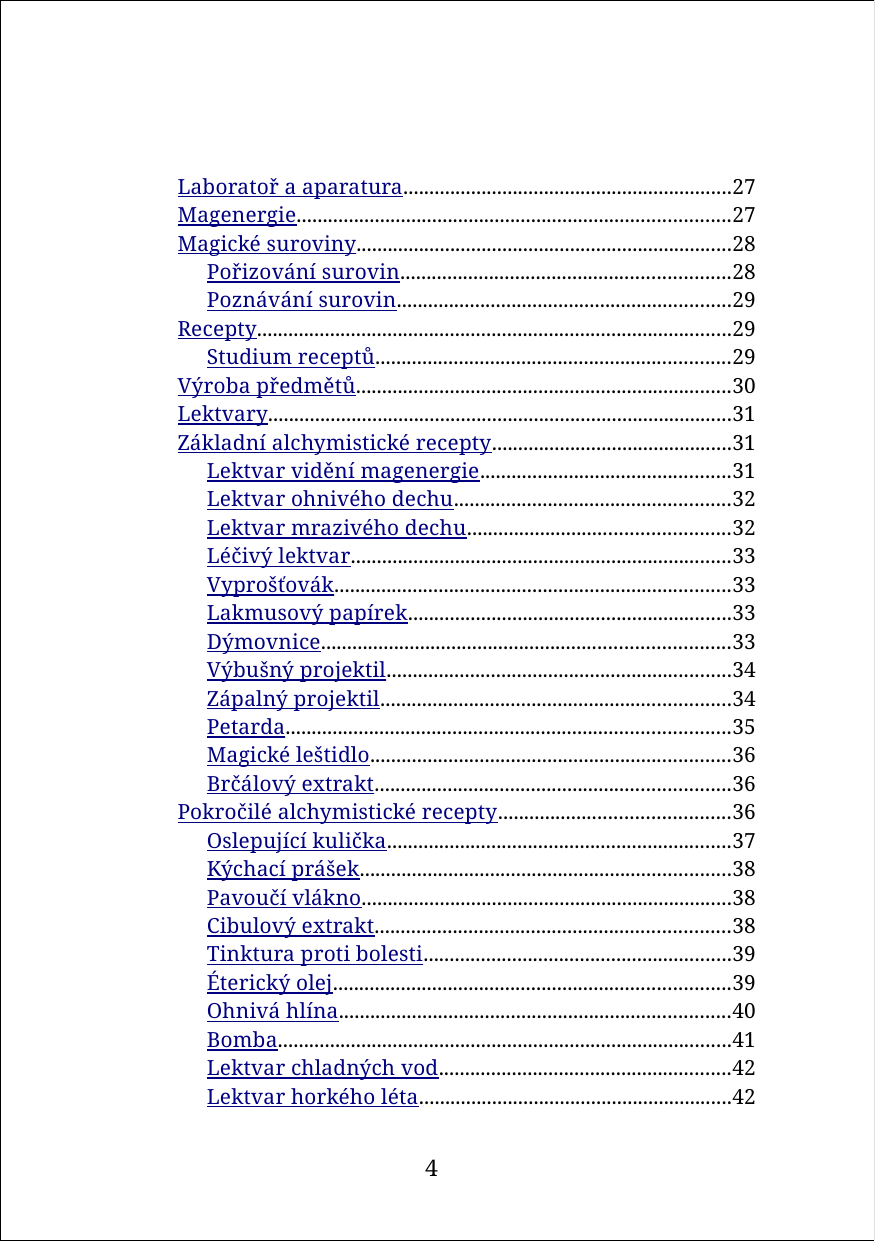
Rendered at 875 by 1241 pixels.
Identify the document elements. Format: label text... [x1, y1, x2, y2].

text Lektvar chladných vod 42 [207, 1053, 756, 1082]
text Zápalný projektil 34 [207, 684, 756, 712]
text Základní alchymistické recepty 31 [177, 428, 756, 456]
text Dýmovnice 33 [207, 627, 756, 655]
text Magenergie 27 [177, 200, 756, 229]
text Vyprošťovák 33 [207, 570, 756, 598]
text Magické leštidlo 36 [207, 741, 756, 769]
text Poznávání surovin 29 [207, 286, 756, 314]
text Brčálový extrakt 36 [207, 769, 756, 797]
text Kýchací prášek 38 [207, 854, 756, 883]
text Lektvar vidění magenergie 31 [207, 456, 756, 484]
text Magické suroviny 28 [177, 229, 756, 257]
text Ohnivá hlína 40 [207, 996, 756, 1025]
text Studium receptů 29 [207, 342, 756, 371]
text Pokročilé alchymistické recepty 36 [177, 797, 756, 826]
text Tinktura proti bolesti 39 [207, 939, 756, 968]
text Lektvar horkého léta 42 [207, 1082, 756, 1110]
text Pavoučí vlákno 38 [207, 883, 756, 911]
text Výroba předmětů 30 [177, 371, 756, 399]
text Léčivý lektvar 33 [207, 541, 756, 570]
text Petarda 35 [207, 712, 756, 741]
text Cibulový extrakt 38 [207, 911, 756, 939]
text Recepty 29 [177, 314, 756, 342]
text Laboratoř a aparatura 27 [177, 172, 756, 200]
text Pořizování surovin 28 [207, 257, 756, 286]
text Éterický olej 39 [207, 968, 756, 996]
text Lektvary 31 [177, 399, 756, 428]
text Lektvar ohnivého dechu 32 [207, 484, 756, 513]
text Bomba 41 [207, 1025, 756, 1053]
text Výbušný projektil 34 [207, 655, 756, 684]
text Oslepující kulička 37 [207, 826, 756, 854]
text Lektvar mrazivého dechu 32 [207, 513, 756, 541]
text Lakmusový papírek 33 [207, 598, 756, 627]
